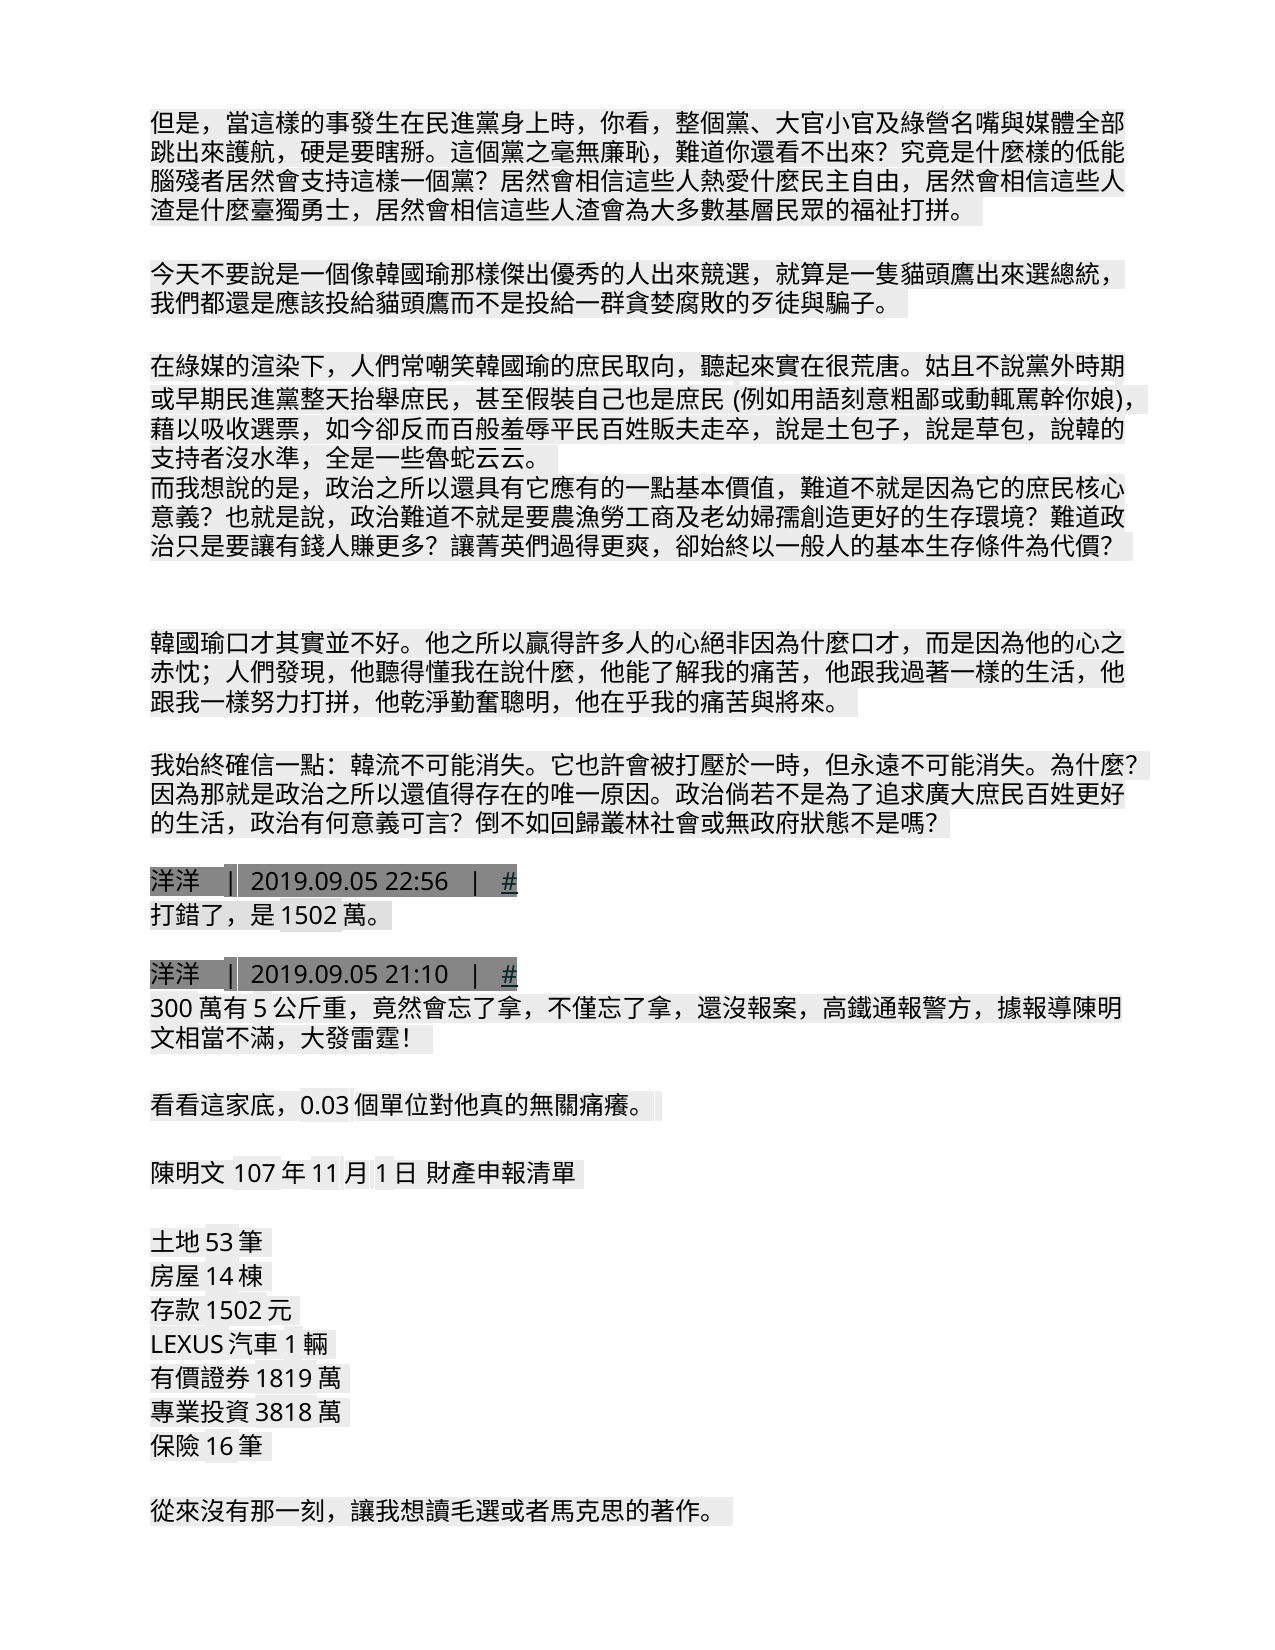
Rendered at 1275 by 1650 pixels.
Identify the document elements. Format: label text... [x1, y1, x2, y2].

text 打錯了，是1502萬。 [150, 897, 1125, 932]
text 300萬有5公斤重，竟然會忘了拿，不僅忘了拿，還沒報案，高鐵通報警方，據報導陳明文相當不滿，大發雷霆！ 看看這家底，0.03個單位對他真的無關痛癢。 陳明文 107年11月1日 財產申報清單 土地53筆 房屋14棟 存款1502元 LEXUS汽車1輛 有價證券1819萬 專業投資3818萬 保險16筆 從來沒有那一刻，讓我想讀毛選或者馬克思的著作。 [150, 991, 1125, 1560]
text 洋洋 | 2019.09.05 22:56 | # [150, 863, 1125, 897]
text 洋洋 | 2019.09.05 21:10 | # [150, 957, 1125, 991]
text 卡韓政變 (162)：政治所為何事？ 陳真 2019.09.06. 政治上貪贓枉法聚財斂財之事，我不認為是所謂民主的錯，也不認為是資本主義本身的問題，這只是一種人渣分贓政治，一種病態，而非制度本身使然，更無其必然性。社會主義不也一樣有可能產生一大堆貪官污吏吃飽喝足無所不貪。這不是制度本身的內在問題，而是在外部意義上人民到底有沒有意願與決心鏟除病態的素質問題。 被歹徒騙一次是正常，倘若被騙一百次依然喊萬歲，那就是被騙的人的問題，要不是智能低下就是心態或基本道德感有問題。 人渣歹徒們之所以呼風喚雨，喊水會結凍，並非因為他們有三頭六臂，而是因為普遍低素質的人民賦予他們權力，任其為所欲為。 至於陳明文在高鐵上忘了帶走三百萬然後不斷撒謊圓謊胡扯瞎掰一通的事，各位有沒有想過，如果不是剛好出現這樣一個 "疏忽"，讓人大開眼界，讓人突然發現政治之黑暗與污濁，平常你會抱持多大的義憤或多大的意願真心想要去理解不良政治之為害與荒唐？恐怕連理解它的動機也沒有，更不用說企圖改變它了。 也就是說，台灣人幾乎全是順民，平常無所事事，選舉一到就接受洗腦指令去投票，蠢血沸騰一番，投完之後就又隨便政治人物大貪特貪，然後再等待四年後，再依洗腦指令再投一次票，然後很驕傲地說，我們很偉大哦，我們享受民主自由哦。 其實，即便發生這樣一種可說是 "人贓俱獲" 的醜聞，台灣人依舊很順從，頂多酸一酸，笑一笑，然後呢？然後就沒了。絕大多數人缺乏義憤，他總是隨時能找到各種理由與藉口來使自己不作為，彷彿自己是個什麼魯濱遜，活在一己世界，跟社會沒有任何連結，總之就是不干我的事，甚至以此為榮為傲，好像這樣過活顯得比較清高或浪漫似的。 有句話說 "冰山一角"，政治上，我們實際所能看見的扯爛污行徑，恰恰就是冰山一角，九牛一毛，滄海一粟，絕大多數的污穢與齷齪全掩蓋在桌面底下。即便露出的那冰山一角，我們也往往無法確切知道其黑暗行徑之一切細節，遑論各種所謂證據。但是，難道你真的幼稚到就真以為一角不過只是一角，沒有冰山，只有一角？甚至以為連一角都不存在，只因為你沒有所謂證據？ 你看，無數政治人物都是股神，永遠買在低點，賣在高點，簡直神乎其技，永遠都能事先知道何時股票會噴出大漲，永遠都能在土地變更地目之前事先知道何時要在何處購買土地，賺取數十倍數百倍暴利，永遠都能事先知道公共工程的底標 (陳明文之前的案子就是一例)，永遠都能比別人有更好的機會平步青雲坐領高薪，不管怎麼扯爛污，永遠都能免於官司，永遠都能比別人有更多撈大錢卡大位的機會，永遠都能輕易取得各種其實根本不必歸還的所謂貸款....請你告訴我，這一切貪贓枉法利益輸送的所謂 "證據" 在哪？難道你因為提不出每個細節的所謂鐵證，就因此否認貪瀆分贓政治的存在？ 我不相信有人會腦殘到真的相信陳明文那三百萬是要拿給小孩去菲律賓開什麼珍珠奶茶店。一個二十多歲的人，說是在菲律賓已經工作兩年，卻從來沒有當地帳戶，難道每個月薪水都是給現金？要去國外創業，卻必須扛著一大袋巨額現鈔說要去買機器買麵粉，然後再揹去菲律賓開店？難道他在台灣連帳戶也沒有？父母給錢都得這樣辛苦地扛著大皮箱給現金？而且，還說什麼賣麵粉的商家指定要現鈔，如今曝光，珍奶事業被迫已經 "腰斬"，種種荒唐透頂的低能謊言，存心就是有恃無恐，把人民當白癡。 我不相信有人白癡到會去相信那些鬼話，但我相信大多數台灣人不會在乎，更不用說憤怒了。 我相信那三百萬只是一種零頭，一種台式黑金政治之日常例行作業；若非骯髒錢，就是從事不可告人之用途。 但是你看，檢調會真的去調查嗎？當然不會。為什麼？因為法院過去是國民黨開的，早已變成民進黨所經營。連查都不用查，所謂內政部長徐什麼勇的就出來幫忙辯解了，所謂法務部副部長蔡碧仲更是公開宣稱一切合法，實在有夠無恥。 蔡碧仲原本是地方上一名律師，曾擔任陳明文貪污案的辯護律師，後來就被陳明文與蔡英文提拔為法務部次長，基本上就是一個政治打手。管中閔之卡管案，千方百計想要把管中閔給繩之以法的人之一就是蔡碧仲。 在這個人渣政權底下，一個人被任用，絕不是因為他是個人才，而是因為他很乖，很忠心，是自己人。 以民主之名，行黑金撈錢奪權之實。二十幾年來，在貪污老賊李登輝的帶領下，台灣的政治腐爛齷齪到根本難以想像的地步，比黨外時期的蔣家政權還要骯髒黑暗數百倍。 陳明文其實不是一個人，而是一個集團，是當今政壇最主流的政治惡勢力，蔡式政權的左右兩大護法之一。他過去是國民黨的地方派系，後來民進黨壯大，就如同蔡英文，便馬上由藍轉綠，投靠民進黨，然後轉過頭來鬥爭逐漸改革向善的國民黨，查封其黨產，各項龐大公家資源卻掠為一黨之私，一如當年舊國民黨之所為。 尤有甚者，民進黨這幾年所積極進行的什麼保防法、反滲透法等等等，一來反中洗腦，一來藉以傷害異己；無數泯滅良知的政治惡行，主要操盤者之一就是陳明文，執行蔡英文的意志。 各位有沒有想過，高鐵三百萬的事如果發生在韓國瑜身上，如果韓國瑜說要拿這三百萬給他女兒韓冰讓她去國外創業，你想會有什麼後果？毫無疑問，所有人都會唾棄他，連我也絕對不可能再支持韓國瑜，因為這三百萬若非骯髒錢，就是從事不可告人的用途。 但是，當這樣的事發生在民進黨身上時，你看，整個黨、大官小官及綠營名嘴與媒體全部跳出來護航，硬是要瞎掰。這個黨之毫無廉恥，難道你還看不出來？究竟是什麼樣的低能腦殘者居然會支持這樣一個黨？居然會相信這些人熱愛什麼民主自由，居然會相信這些人渣是什麼臺獨勇士，居然會相信這些人渣會為大多數基層民眾的福祉打拼。 今天不要說是一個像韓國瑜那樣傑出優秀的人出來競選，就算是一隻貓頭鷹出來選總統，我們都還是應該投給貓頭鷹而不是投給一群貪婪腐敗的歹徒與騙子。 在綠媒的渲染下，人們常嘲笑韓國瑜的庶民取向，聽起來實在很荒唐。姑且不說黨外時期或早期民進黨整天抬舉庶民，甚至假裝自己也是庶民 (例如用語刻意粗鄙或動輒罵幹你娘)，藉以吸收選票，如今卻反而百般羞辱平民百姓販夫走卒，說是土包子，說是草包，說韓的支持者沒水準，全是一些魯蛇云云。 而我想說的是，政治之所以還具有它應有的一點基本價值，難道不就是因為它的庶民核心意義？也就是說，政治難道不就是要農漁勞工商及老幼婦孺創造更好的生存環境？難道政治只是要讓有錢人賺更多？讓菁英們過得更爽，卻始終以一般人的基本生存條件為代價？ 韓國瑜口才其實並不好。他之所以贏得許多人的心絕非因為什麼口才，而是因為他的心之赤忱；人們發現，他聽得懂我在說什麼，他能了解我的痛苦，他跟我過著一樣的生活，他跟我一樣努力打拼，他乾淨勤奮聰明，他在乎我的痛苦與將來。 我始終確信一點：韓流不可能消失。它也許會被打壓於一時，但永遠不可能消失。為什麼？因為那就是政治之所以還值得存在的唯一原因。政治倘若不是為了追求廣大庶民百姓更好的生活，政治有何意義可言？倒不如回歸叢林社會或無政府狀態不是嗎？ [150, 75, 1125, 838]
